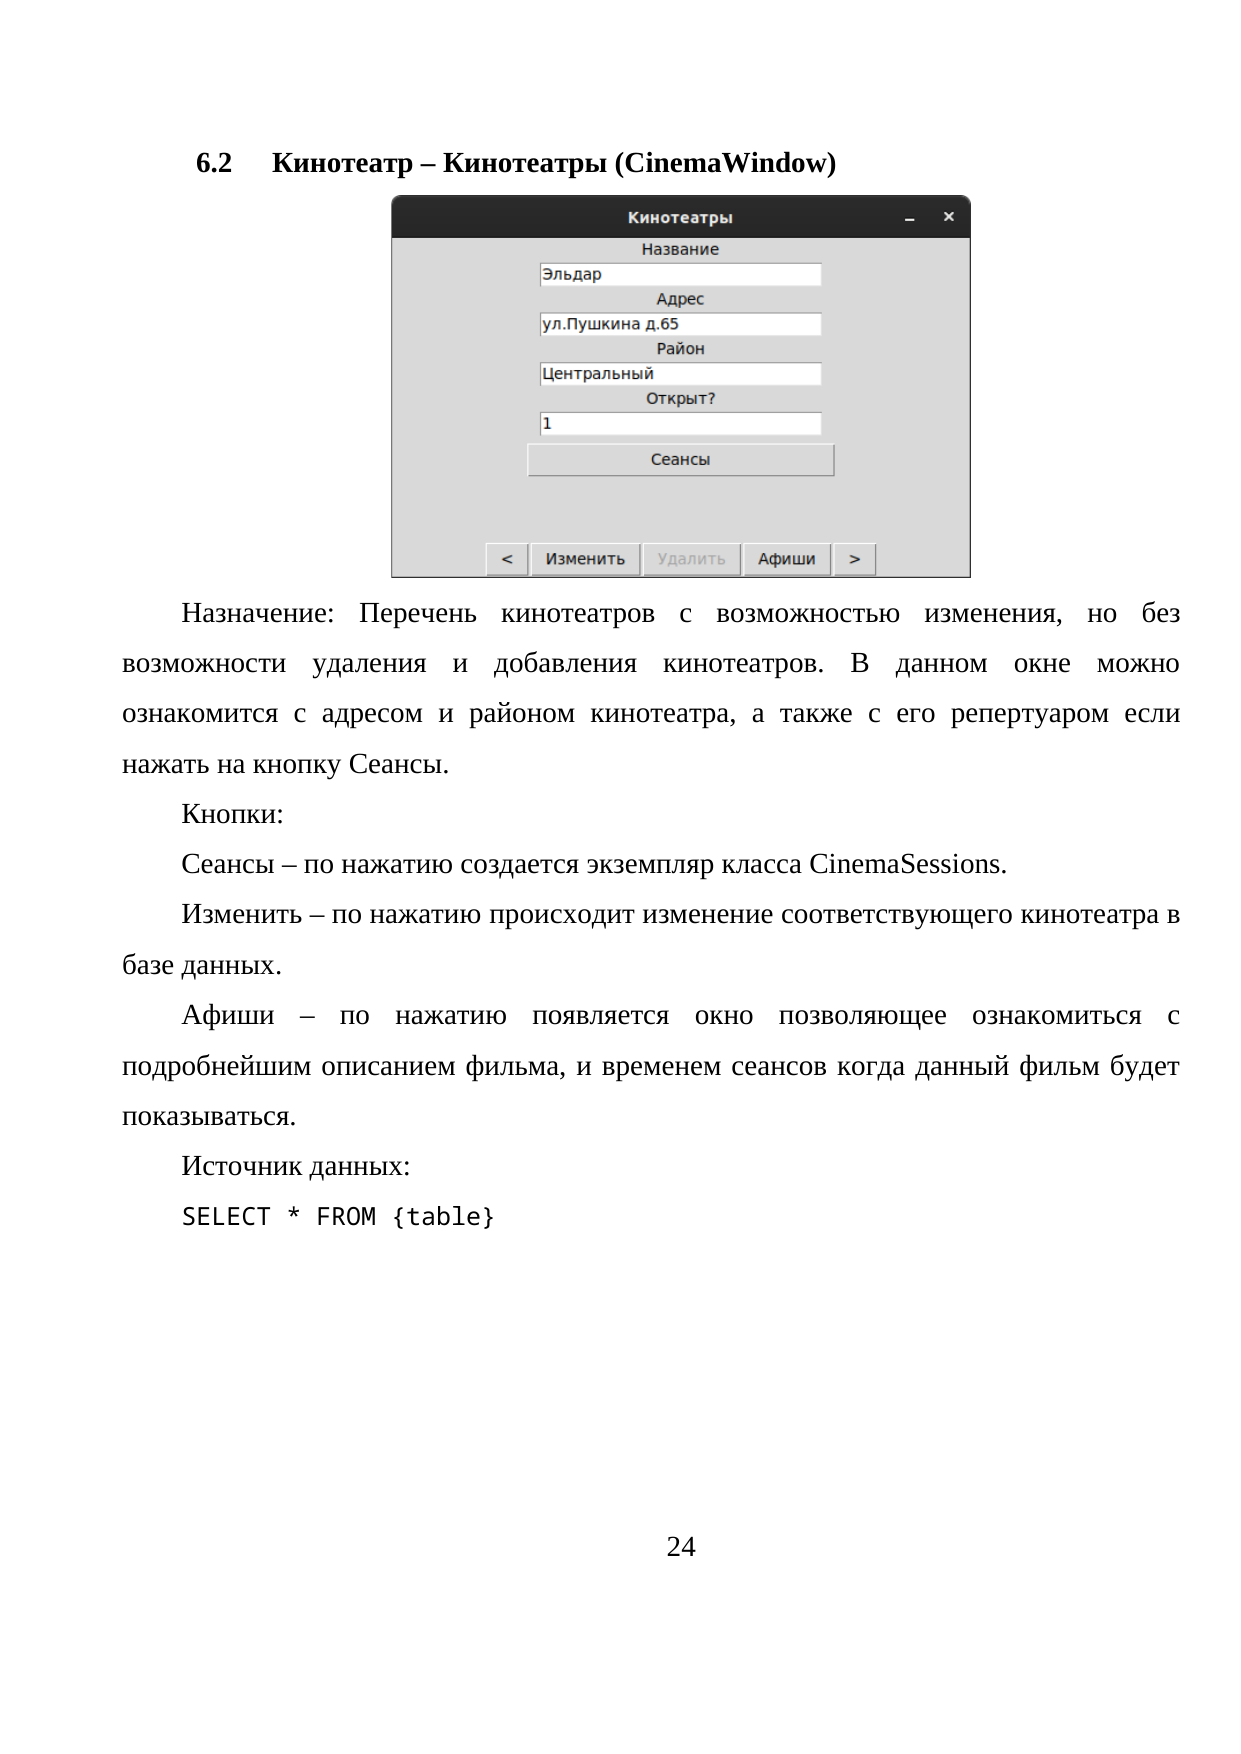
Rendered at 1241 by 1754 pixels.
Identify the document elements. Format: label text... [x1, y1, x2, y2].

text Кнопки: [122, 796, 1181, 829]
text Сеансы – по нажатию создается экземпляр класса CinemaSessions. [122, 846, 1181, 880]
picture [391, 195, 971, 578]
subtitle Кинотеатр – Кинотеатры (CinemaWindow) [196, 145, 1181, 178]
text SELECT * FROM {table} [122, 1198, 1181, 1233]
text Назначение: Перечень кинотеатров с возможностью изменения, но без возможности удаления и добавления кинотеатров. В данном окне можно ознакомится с адресом и районом кинотеатра, а также с его репертуаром если нажать на кнопку Сеансы. [122, 595, 1181, 779]
text Изменить – по нажатию происходит изменение соответствующего кинотеатра в базе данных. [122, 897, 1181, 981]
text Афиши – по нажатию появляется окно позволяющее ознакомиться с подробнейшим описанием фильма, и временем сеансов когда данный фильм будет показываться. [122, 997, 1181, 1131]
text Источник данных: [122, 1148, 1181, 1182]
